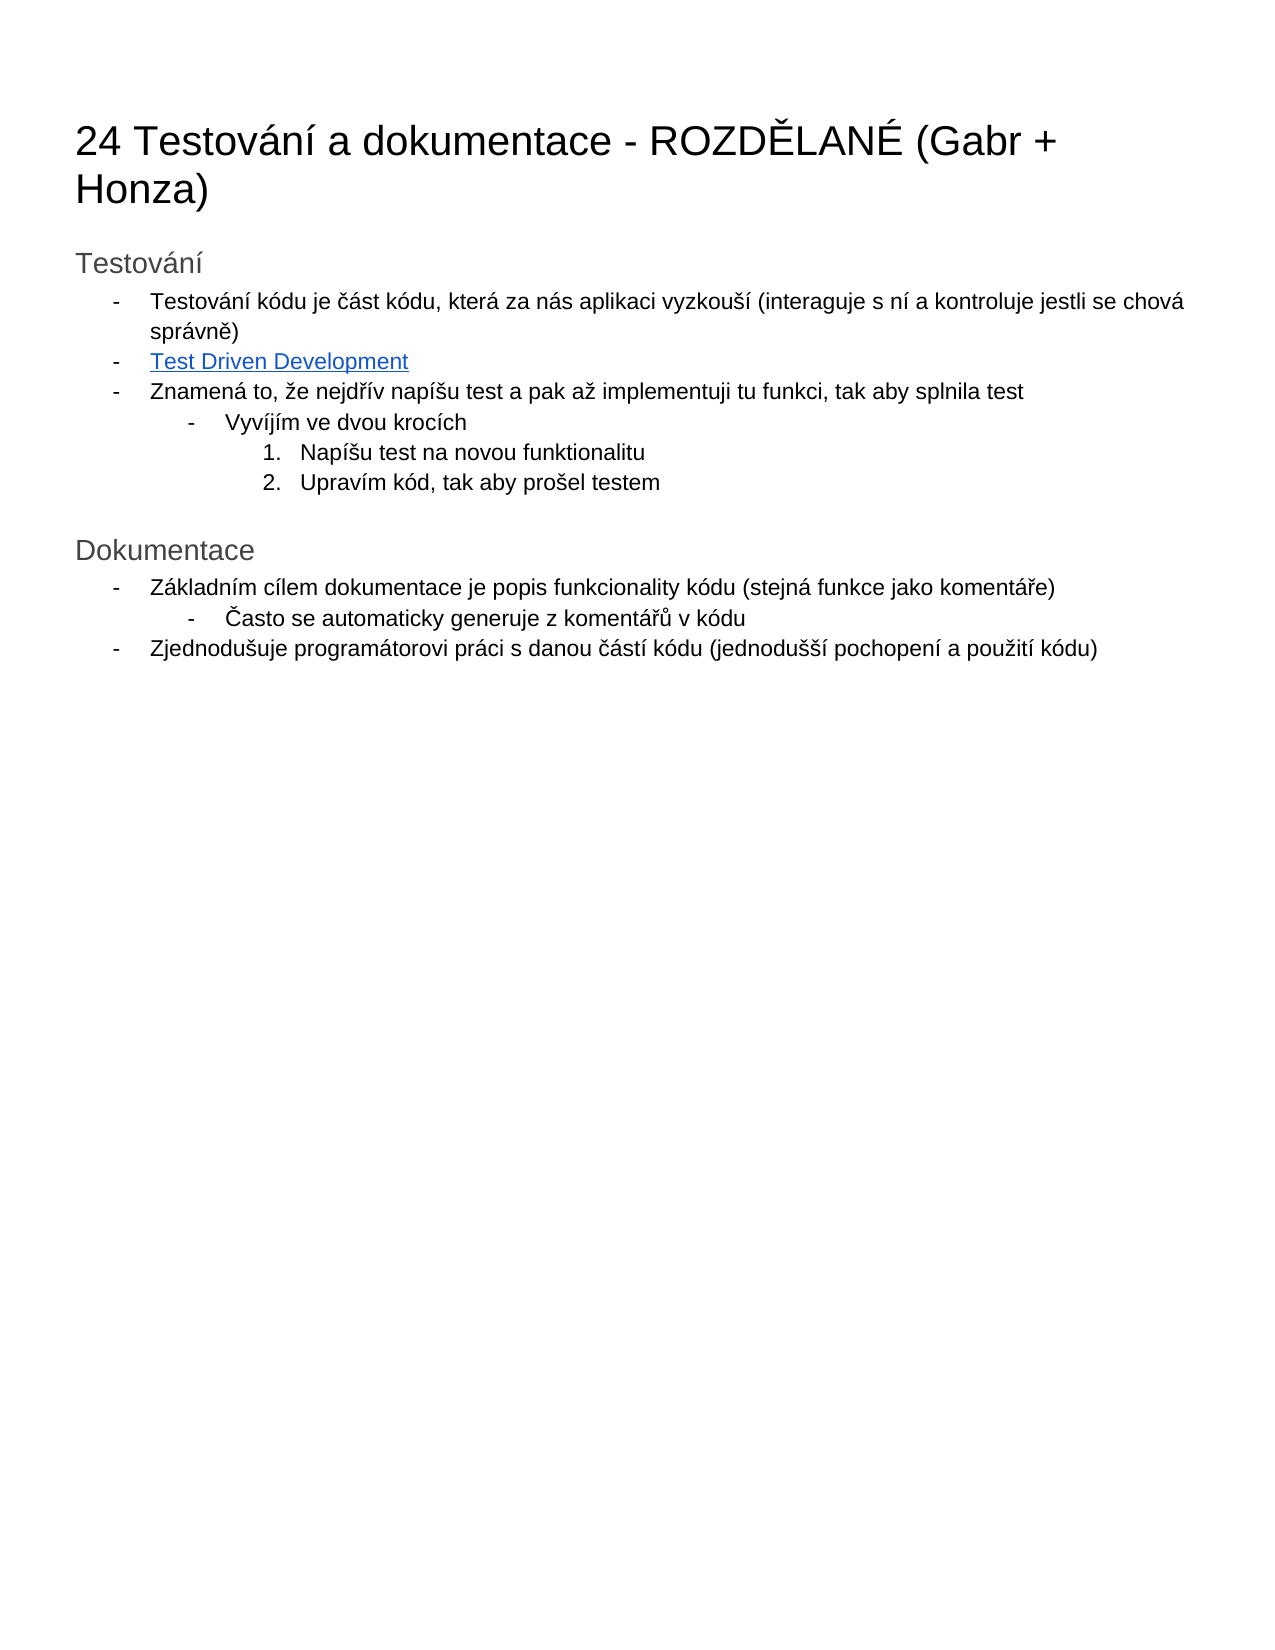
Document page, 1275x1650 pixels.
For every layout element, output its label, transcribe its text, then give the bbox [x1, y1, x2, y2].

list Test Driven Development [112, 348, 1200, 374]
subtitle Dokumentace [75, 532, 1200, 566]
list Často se automaticky generuje z komentářů v kódu [187, 604, 1200, 631]
list Testování kódu je část kódu, která za nás aplikaci vyzkouší (interaguje s ní a kontroluje jestli se chová správně) [112, 288, 1200, 344]
list Napíšu test na novou funktionalitu [262, 439, 1200, 465]
list Základním cílem dokumentace je popis funkcionality kódu (stejná funkce jako komentáře) [112, 574, 1200, 601]
subtitle Testování [75, 246, 1200, 279]
list Znamená to, že nejdřív napíšu test a pak až implementuji tu funkci, tak aby splnila test [112, 378, 1200, 405]
list Zjednodušuje programátorovi práci s danou částí kódu (jednodušší pochopení a použití kódu) [112, 635, 1200, 661]
list Upravím kód, tak aby prošel testem [262, 469, 1200, 495]
subtitle 24 Testování a dokumentace - ROZDĚLANÉ (Gabr + Honza) [75, 117, 1200, 212]
list Vyvíjím ve dvou krocích [187, 408, 1200, 435]
